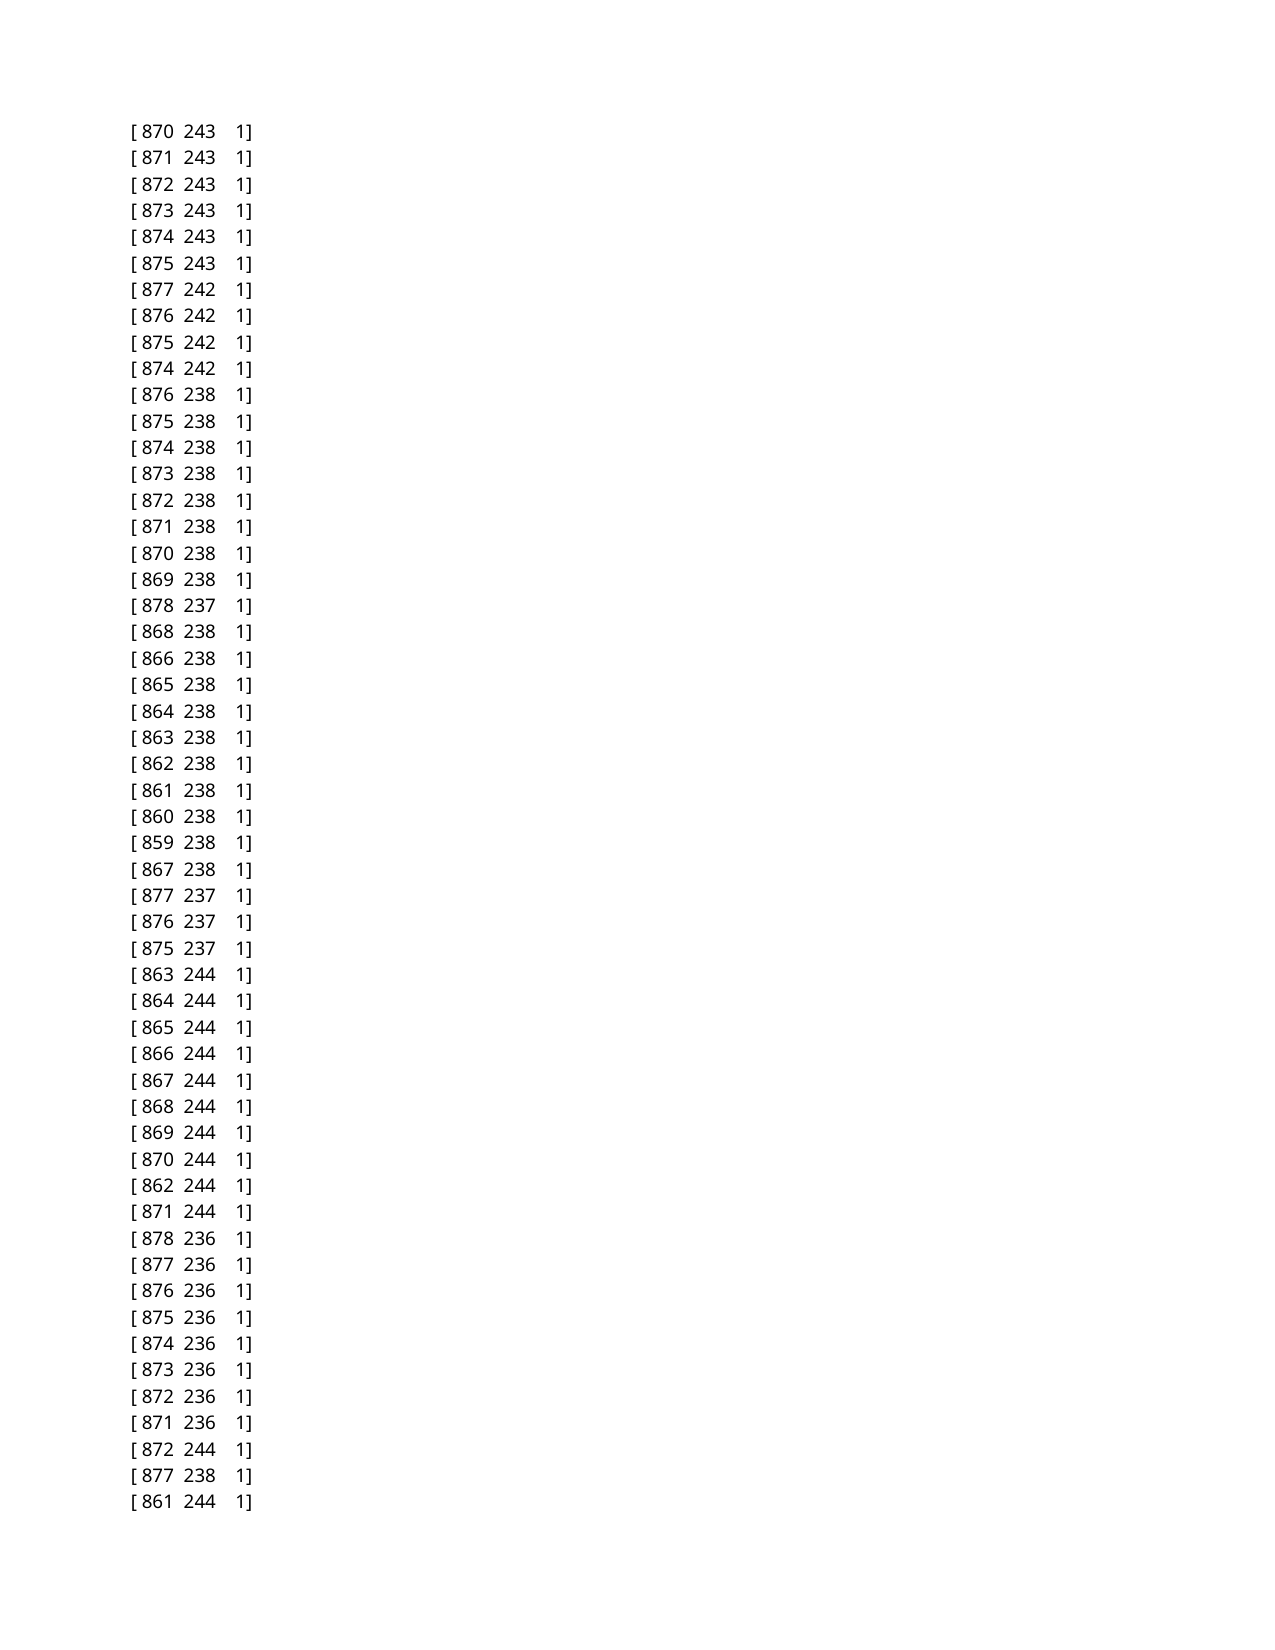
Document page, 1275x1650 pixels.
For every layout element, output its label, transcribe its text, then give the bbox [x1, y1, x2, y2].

text [ 876 236 1] [118, 1278, 1157, 1304]
text [ 867 244 1] [118, 1067, 1157, 1093]
text [ 877 242 1] [118, 276, 1157, 303]
text [ 871 238 1] [118, 513, 1157, 540]
text [ 864 238 1] [118, 698, 1157, 724]
text [ 866 238 1] [118, 645, 1157, 672]
text [ 865 238 1] [118, 672, 1157, 698]
text [ 874 236 1] [118, 1330, 1157, 1357]
text [ 874 238 1] [118, 434, 1157, 461]
text [ 875 237 1] [118, 935, 1157, 961]
text [ 878 236 1] [118, 1225, 1157, 1251]
text [ 869 238 1] [118, 566, 1157, 592]
text [ 866 244 1] [118, 1041, 1157, 1067]
text [ 878 237 1] [118, 592, 1157, 619]
text [ 872 244 1] [118, 1436, 1157, 1462]
text [ 859 238 1] [118, 830, 1157, 856]
text [ 875 238 1] [118, 408, 1157, 434]
text [ 873 243 1] [118, 197, 1157, 223]
text [ 873 236 1] [118, 1357, 1157, 1383]
text [ 861 238 1] [118, 777, 1157, 803]
text [ 877 236 1] [118, 1251, 1157, 1278]
text [ 862 238 1] [118, 751, 1157, 777]
text [ 874 243 1] [118, 223, 1157, 250]
text [ 870 243 1] [118, 118, 1157, 144]
text [ 869 244 1] [118, 1119, 1157, 1146]
text [ 876 237 1] [118, 909, 1157, 935]
text [ 876 242 1] [118, 303, 1157, 329]
text [ 876 238 1] [118, 382, 1157, 408]
text [ 864 244 1] [118, 988, 1157, 1014]
text [ 868 238 1] [118, 619, 1157, 645]
text [ 871 243 1] [118, 144, 1157, 171]
text [ 874 242 1] [118, 355, 1157, 382]
text [ 870 244 1] [118, 1146, 1157, 1172]
text [ 875 242 1] [118, 329, 1157, 355]
text [ 875 236 1] [118, 1304, 1157, 1330]
text [ 871 236 1] [118, 1409, 1157, 1436]
text [ 872 238 1] [118, 487, 1157, 513]
text [ 875 243 1] [118, 250, 1157, 276]
text [ 873 238 1] [118, 461, 1157, 487]
text [ 872 236 1] [118, 1383, 1157, 1409]
text [ 862 244 1] [118, 1172, 1157, 1199]
text [ 867 238 1] [118, 856, 1157, 882]
text [ 877 238 1] [118, 1462, 1157, 1488]
text [ 863 244 1] [118, 961, 1157, 988]
text [ 868 244 1] [118, 1093, 1157, 1119]
text [ 872 243 1] [118, 171, 1157, 197]
text [ 871 244 1] [118, 1199, 1157, 1225]
text [ 877 237 1] [118, 882, 1157, 909]
text [ 865 244 1] [118, 1014, 1157, 1041]
text [ 860 238 1] [118, 803, 1157, 830]
text [ 870 238 1] [118, 540, 1157, 566]
text [ 863 238 1] [118, 724, 1157, 751]
text [ 861 244 1] [118, 1488, 1157, 1515]
